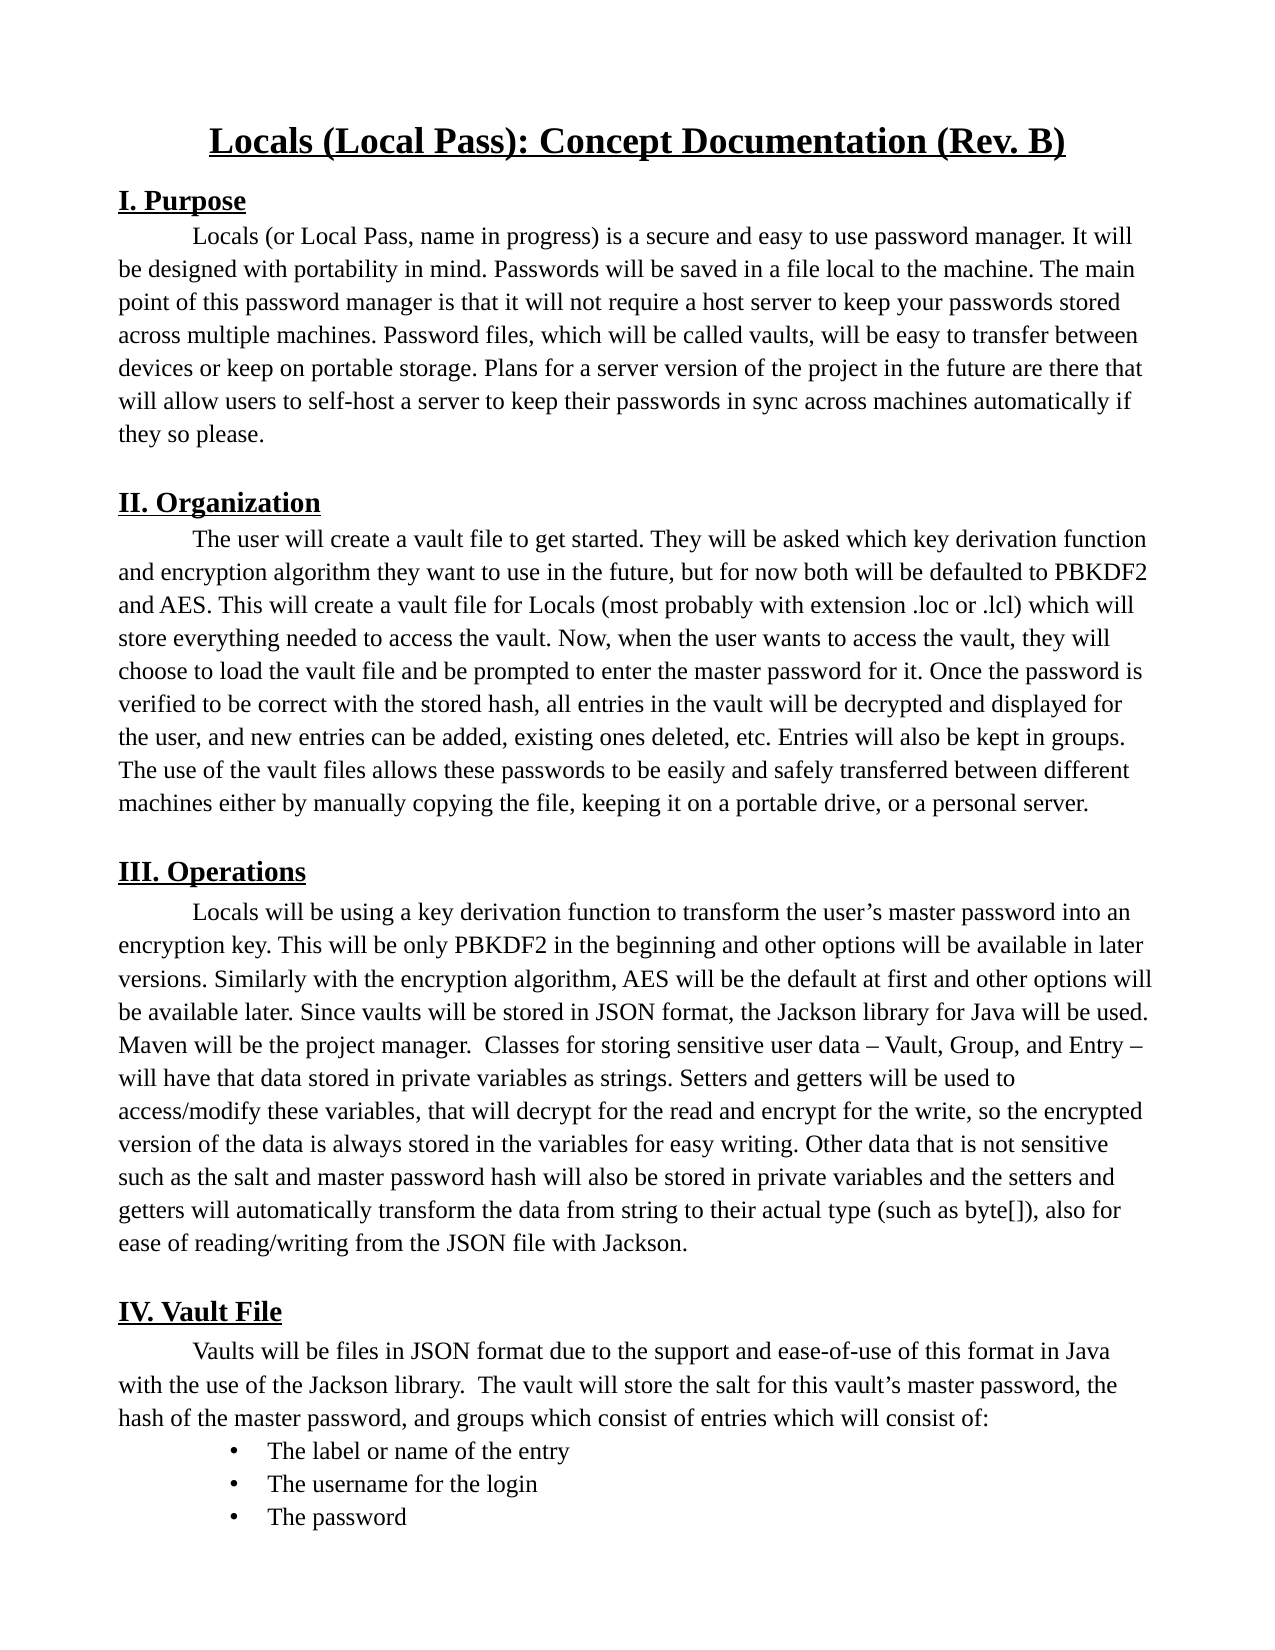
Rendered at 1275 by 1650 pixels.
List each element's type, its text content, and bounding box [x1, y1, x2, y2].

list The label or name of the entry [229, 1436, 1157, 1465]
text Locals (Local Pass): Concept Documentation (Rev. B) [118, 118, 1157, 161]
list The password [229, 1502, 1157, 1531]
text II. Organization [118, 486, 1157, 519]
list The username for the login [229, 1469, 1157, 1498]
text III. Operations [118, 854, 1157, 888]
text Locals will be using a key derivation function to transform the user’s master password into an encryption key. This will be only PBKDF2 in the beginning and other options will be available in later versions. Similarly with the encryption algorithm, AES will be the default at first and other options will be available later. Since vaults will be stored in JSON format, the Jackson library for Java will be used. Maven will be the project manager. Classes for storing sensitive user data – Vault, Group, and Entry – will have that data stored in private variables as strings. Setters and getters will be used to access/modify these variables, that will decrypt for the read and encrypt for the write, so the encrypted version of the data is always stored in the variables for easy writing. Other data that is not sensitive such as the salt and master password hash will also be stored in private variables and the setters and getters will automatically transform the data from string to their actual type (such as byte[]), also for ease of reading/writing from the JSON file with Jackson. [118, 893, 1157, 1257]
text I. Purpose [118, 183, 1157, 216]
text The user will create a vault file to get started. They will be asked which key derivation function and encryption algorithm they want to use in the future, but for now both will be defaulted to PBKDF2 and AES. This will create a vault file for Locals (most probably with extension .loc or .lcl) which will store everything needed to access the vault. Now, when the user wants to access the vault, they will choose to load the vault file and be prompted to enter the master password for it. Once the password is verified to be correct with the stored hash, all entries in the vault will be decrypted and displayed for the user, and new entries can be added, existing ones deleted, etc. Entries will also be kept in groups. The use of the vault files allows these passwords to be easily and safely transferred between different machines either by manually copying the file, keeping it on a portable drive, or a personal server. [118, 524, 1157, 817]
text Locals (or Local Pass, name in progress) is a secure and easy to use password manager. It will be designed with portability in mind. Passwords will be saved in a file local to the machine. The main point of this password manager is that it will not require a host server to keep your passwords stored across multiple machines. Password files, which will be called vaults, will be easy to transfer between devices or keep on portable storage. Plans for a server version of the project in the future are there that will allow users to self-host a server to keep their passwords in sync across machines automatically if they so please. [118, 221, 1157, 448]
text Vaults will be files in JSON format due to the support and ease-of-use of this format in Java with the use of the Jackson library. The vault will store the salt for this vault’s master password, the hash of the master password, and groups which consist of entries which will consist of: [118, 1332, 1157, 1432]
text IV. Vault File [118, 1294, 1157, 1327]
